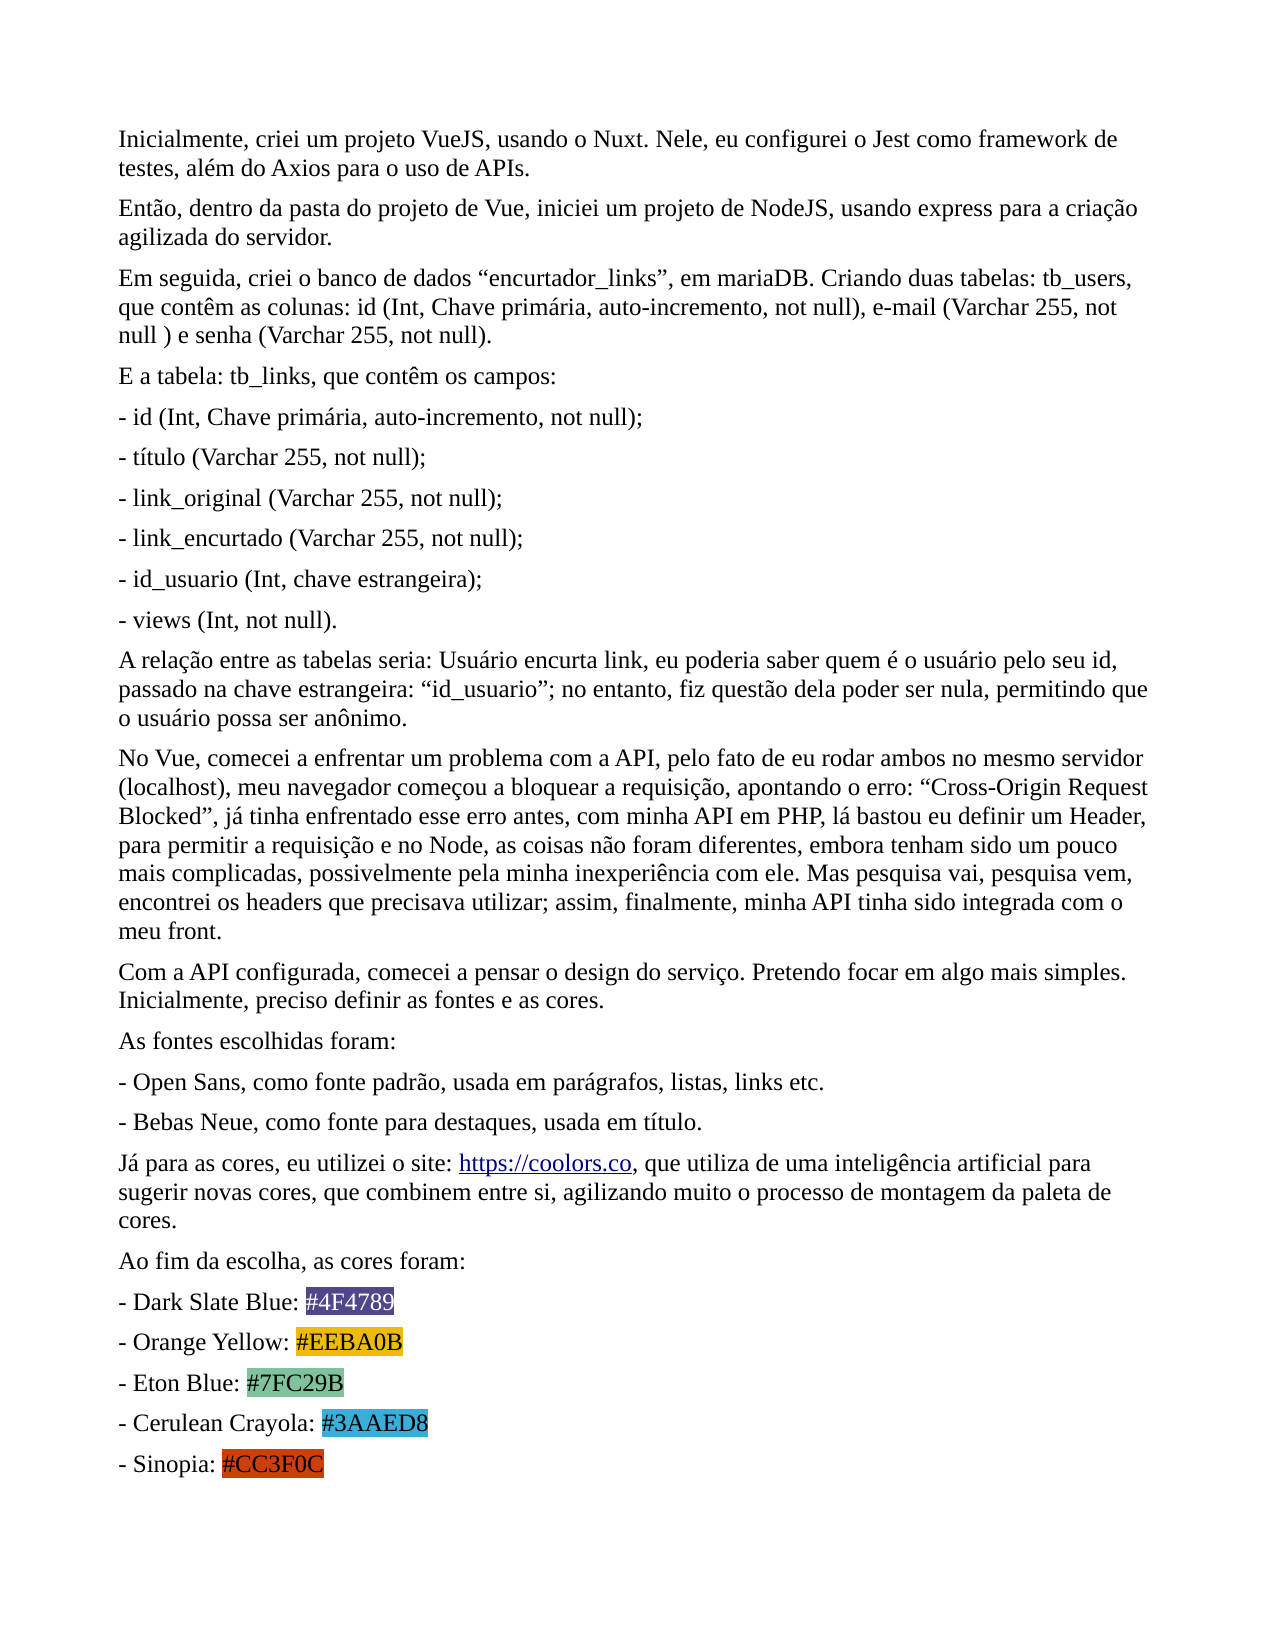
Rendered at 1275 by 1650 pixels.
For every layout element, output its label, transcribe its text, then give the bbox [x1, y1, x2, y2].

text - título (Varchar 255, not null); [118, 442, 1157, 471]
text Com a API configurada, comecei a pensar o design do serviço. Pretendo focar em algo mais simples. Inicialmente, preciso definir as fontes e as cores. [118, 957, 1157, 1014]
text - Orange Yellow: #EEBA0B [118, 1327, 1157, 1356]
text Em seguida, criei o banco de dados “encurtador_links”, em mariaDB. Criando duas tabelas: tb_users, que contêm as colunas: id (Int, Chave primária, auto-incremento, not null), e-mail (Varchar 255, not null ) e senha (Varchar 255, not null). [118, 263, 1157, 349]
text - Bebas Neue, como fonte para destaques, usada em título. [118, 1107, 1157, 1136]
text A relação entre as tabelas seria: Usuário encurta link, eu poderia saber quem é o usuário pelo seu id, passado na chave estrangeira: “id_usuario”; no entanto, fiz questão dela poder ser nula, permitindo que o usuário possa ser anônimo. [118, 645, 1157, 732]
text Já para as cores, eu utilizei o site: https://coolors.co, que utiliza de uma inteligência artificial para sugerir novas cores, que combinem entre si, agilizando muito o processo de montagem da paleta de cores. [118, 1148, 1157, 1234]
text - link_original (Varchar 255, not null); [118, 483, 1157, 512]
text - Eton Blue: #7FC29B [118, 1368, 1157, 1397]
text - Open Sans, como fonte padrão, usada em parágrafos, listas, links etc. [118, 1067, 1157, 1095]
text - id_usuario (Int, chave estrangeira); [118, 564, 1157, 593]
text E a tabela: tb_links, que contêm os campos: [118, 361, 1157, 390]
text Então, dentro da pasta do projeto de Vue, iniciei um projeto de NodeJS, usando express para a criação agilizada do servidor. [118, 193, 1157, 251]
text - views (Int, not null). [118, 605, 1157, 633]
text Ao fim da escolha, as cores foram: [118, 1246, 1157, 1275]
text Inicialmente, criei um projeto VueJS, usando o Nuxt. Nele, eu configurei o Jest como framework de testes, além do Axios para o uso de APIs. [118, 124, 1157, 182]
text - link_encurtado (Varchar 255, not null); [118, 523, 1157, 552]
text No Vue, comecei a enfrentar um problema com a API, pelo fato de eu rodar ambos no mesmo servidor (localhost), meu navegador começou a bloquear a requisição, apontando o erro: “Cross-Origin Request Blocked”, já tinha enfrentado esse erro antes, com minha API em PHP, lá bastou eu definir um Header, para permitir a requisição e no Node, as coisas não foram diferentes, embora tenham sido um pouco mais complicadas, possivelmente pela minha inexperiência com ele. Mas pesquisa vai, pesquisa vem, encontrei os headers que precisava utilizar; assim, finalmente, minha API tinha sido integrada com o meu front. [118, 743, 1157, 945]
text - Cerulean Crayola: #3AAED8 [118, 1408, 1157, 1437]
text - Sinopia: #CC3F0C [118, 1449, 1157, 1478]
text As fontes escolhidas foram: [118, 1026, 1157, 1055]
text - id (Int, Chave primária, auto-incremento, not null); [118, 402, 1157, 430]
text - Dark Slate Blue: #4F4789 [118, 1287, 1157, 1315]
